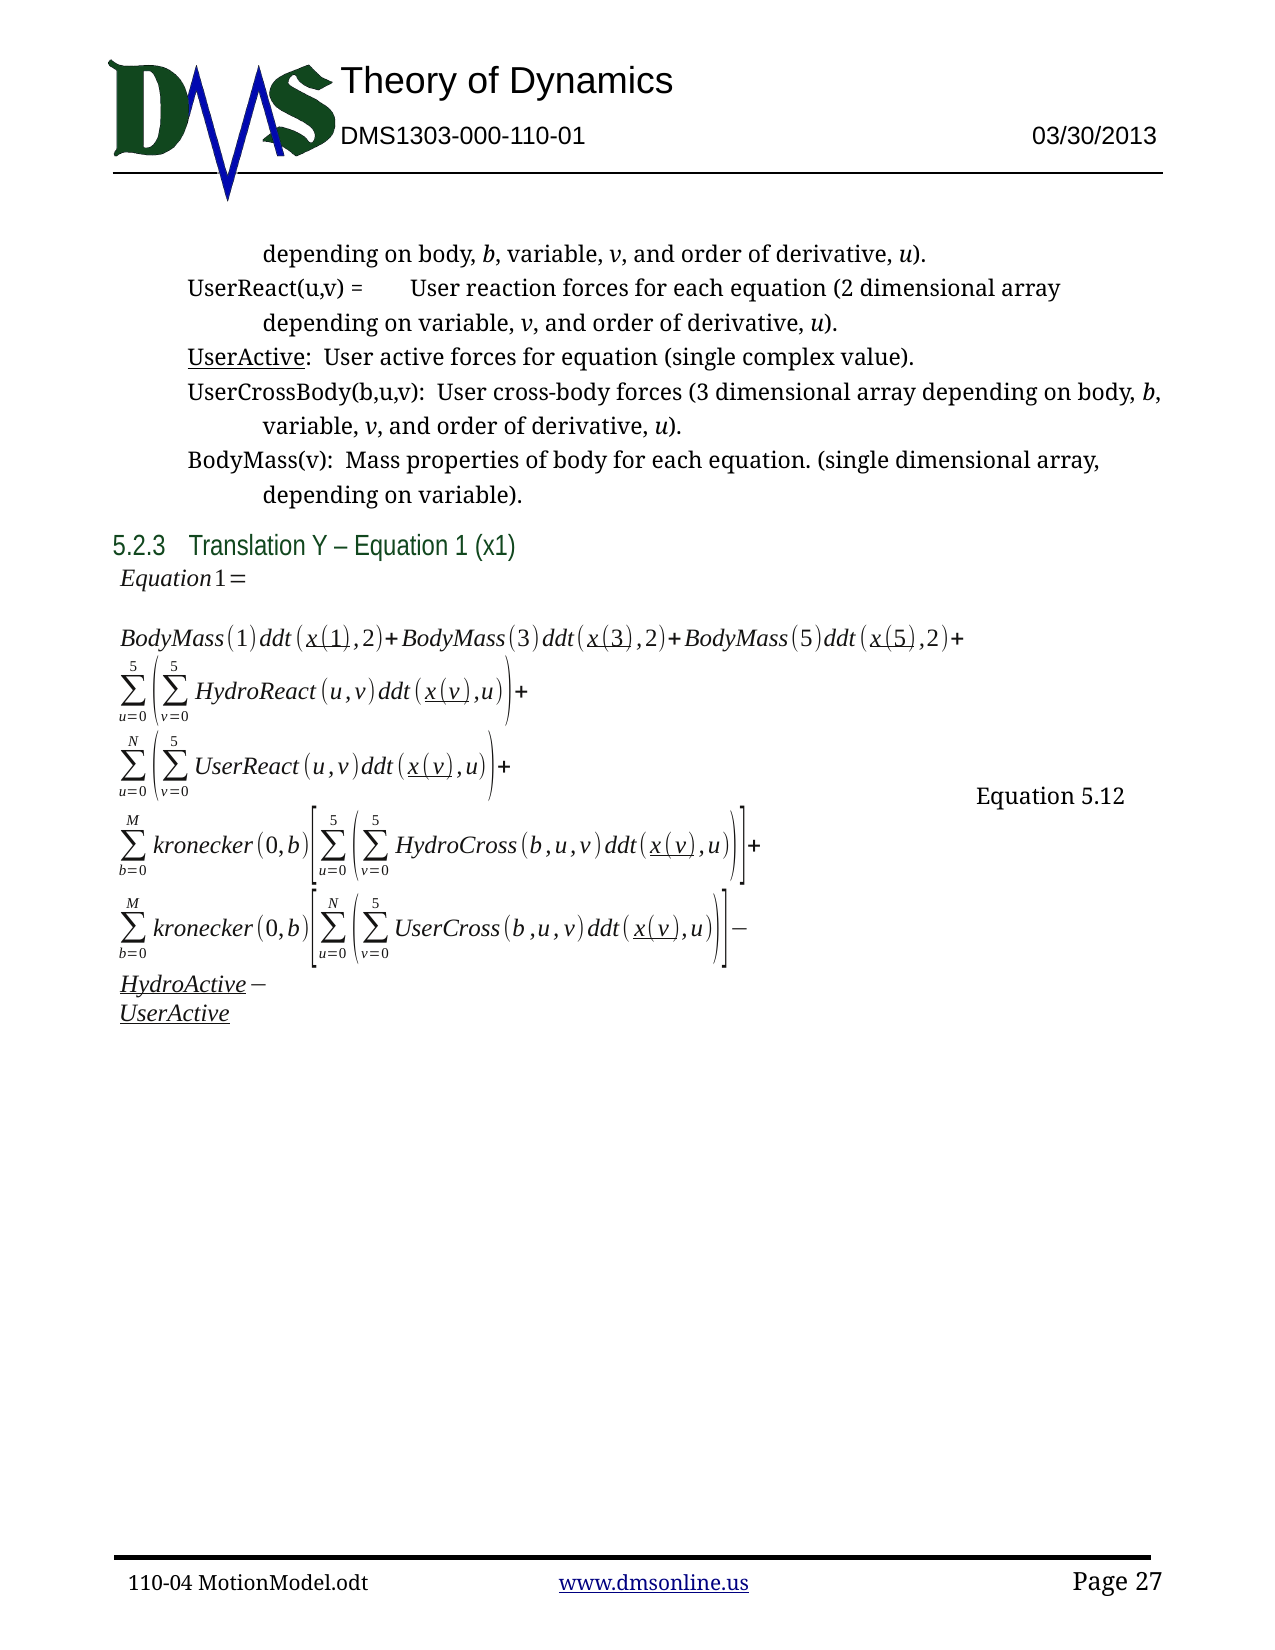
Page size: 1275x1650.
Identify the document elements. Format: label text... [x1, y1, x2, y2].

text UserCrossBody(b,u,v): User cross-body forces (3 dimensional array depending on body, b, variable, v, and order of derivative, u). [187, 375, 1162, 441]
text depending on body, b, variable, v, and order of derivative, u). [187, 238, 1162, 269]
text UserReact(u,v) = User reaction forces for each equation (2 dimensional array depending on variable, v, and order of derivative, u). [187, 272, 1162, 338]
picture [105, 56, 338, 204]
text Equation 5.12 [112, 565, 1162, 1027]
text UserActive: User active forces for equation (single complex value). [187, 341, 1162, 372]
text BodyMass(v): Mass properties of body for each equation. (single dimensional array, depending on variable). [187, 444, 1162, 510]
subtitle Translation Y – Equation 1 (x1) [112, 528, 1162, 561]
